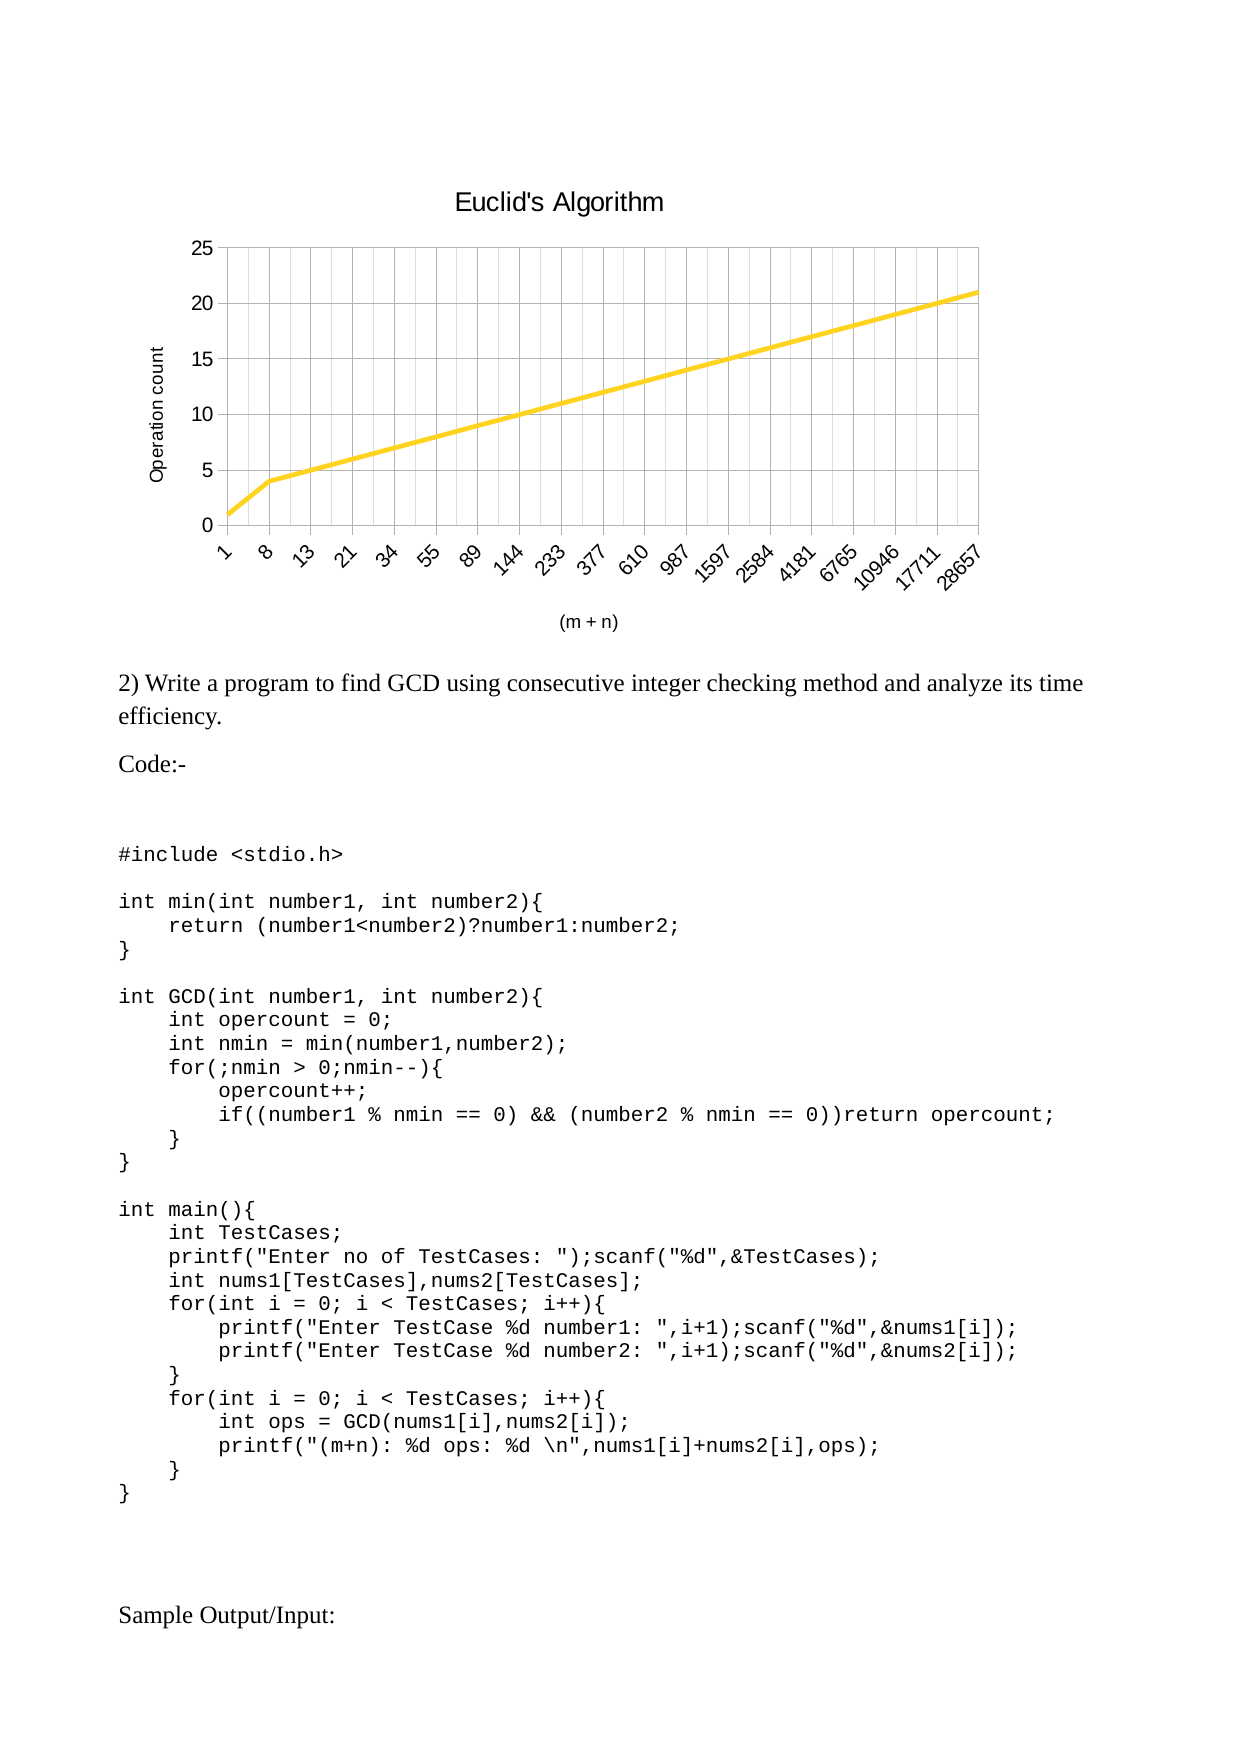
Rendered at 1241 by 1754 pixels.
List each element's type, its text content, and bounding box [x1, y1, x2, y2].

text } [118, 1482, 1122, 1506]
text 2) Write a program to find GCD using consecutive integer checking method and analyze its time efficiency. [118, 166, 1122, 730]
text int opercount = 0; [118, 1009, 1122, 1033]
text #include <stdio.h> [118, 844, 1122, 868]
text return (number1<number2)?number1:number2; [118, 915, 1122, 938]
text for(;nmin > 0;nmin--){ [118, 1057, 1122, 1080]
text Code:- [118, 749, 1122, 777]
text int main(){ [118, 1199, 1122, 1222]
text printf("(m+n): %d ops: %d \n",nums1[i]+nums2[i],ops); [118, 1435, 1122, 1459]
text } [118, 1364, 1122, 1388]
text } [118, 938, 1122, 962]
text int nums1[TestCases],nums2[TestCases]; [118, 1269, 1122, 1293]
text int nmin = min(number1,number2); [118, 1033, 1122, 1057]
text printf("Enter TestCase %d number1: ",i+1);scanf("%d",&nums1[i]); [118, 1317, 1122, 1341]
text Sample Output/Input: [118, 1601, 1122, 1629]
text for(int i = 0; i < TestCases; i++){ [118, 1388, 1122, 1411]
text for(int i = 0; i < TestCases; i++){ [118, 1293, 1122, 1317]
text int GCD(int number1, int number2){ [118, 986, 1122, 1009]
text int ops = GCD(nums1[i],nums2[i]); [118, 1411, 1122, 1435]
text } [118, 1128, 1122, 1151]
text printf("Enter TestCase %d number2: ",i+1);scanf("%d",&nums2[i]); [118, 1341, 1122, 1364]
text } [118, 1151, 1122, 1175]
text int TestCases; [118, 1222, 1122, 1246]
text printf("Enter no of TestCases: ");scanf("%d",&TestCases); [118, 1246, 1122, 1269]
text if((number1 % nmin == 0) && (number2 % nmin == 0))return opercount; [118, 1104, 1122, 1128]
text } [118, 1459, 1122, 1482]
text int min(int number1, int number2){ [118, 891, 1122, 915]
text opercount++; [118, 1080, 1122, 1104]
